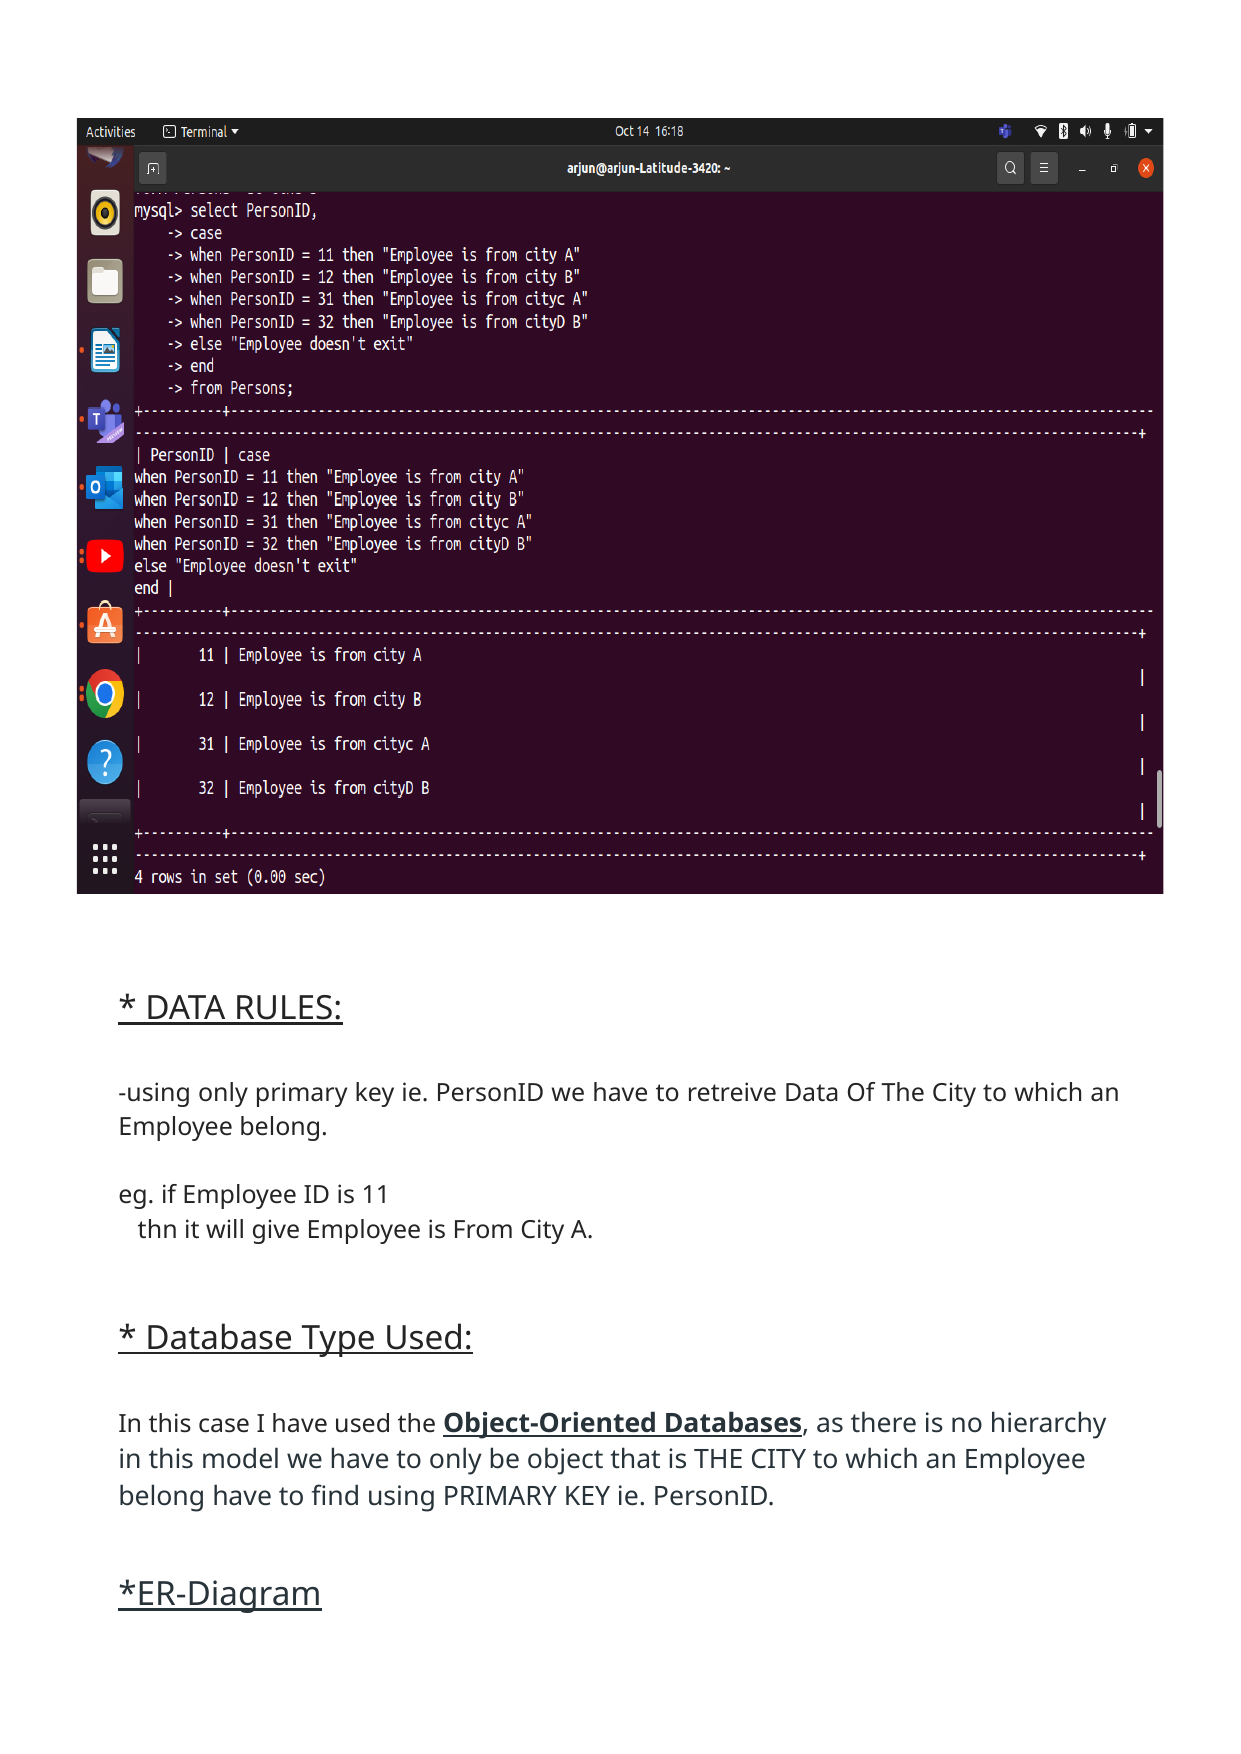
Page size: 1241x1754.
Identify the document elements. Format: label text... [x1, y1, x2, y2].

picture [76, 118, 1164, 894]
text -using only primary key ie. PersonID we have to retreive Data Of The City to which an Employee belong. [118, 1075, 1122, 1143]
text thn it will give Employee is From City A. [118, 1211, 1122, 1245]
text In this case I have used the Object-Oriented Databases, as there is no hierarchy in this model we have to only be object that is THE CITY to which an Employee belong have to find using PRIMARY KEY ie. PersonID. [118, 1404, 1122, 1513]
text * DATA RULES: [118, 984, 1122, 1029]
text *ER-Diagram [118, 1570, 1122, 1616]
text eg. if Employee ID is 11 [118, 1177, 1122, 1211]
text * Database Type Used: [118, 1313, 1122, 1359]
